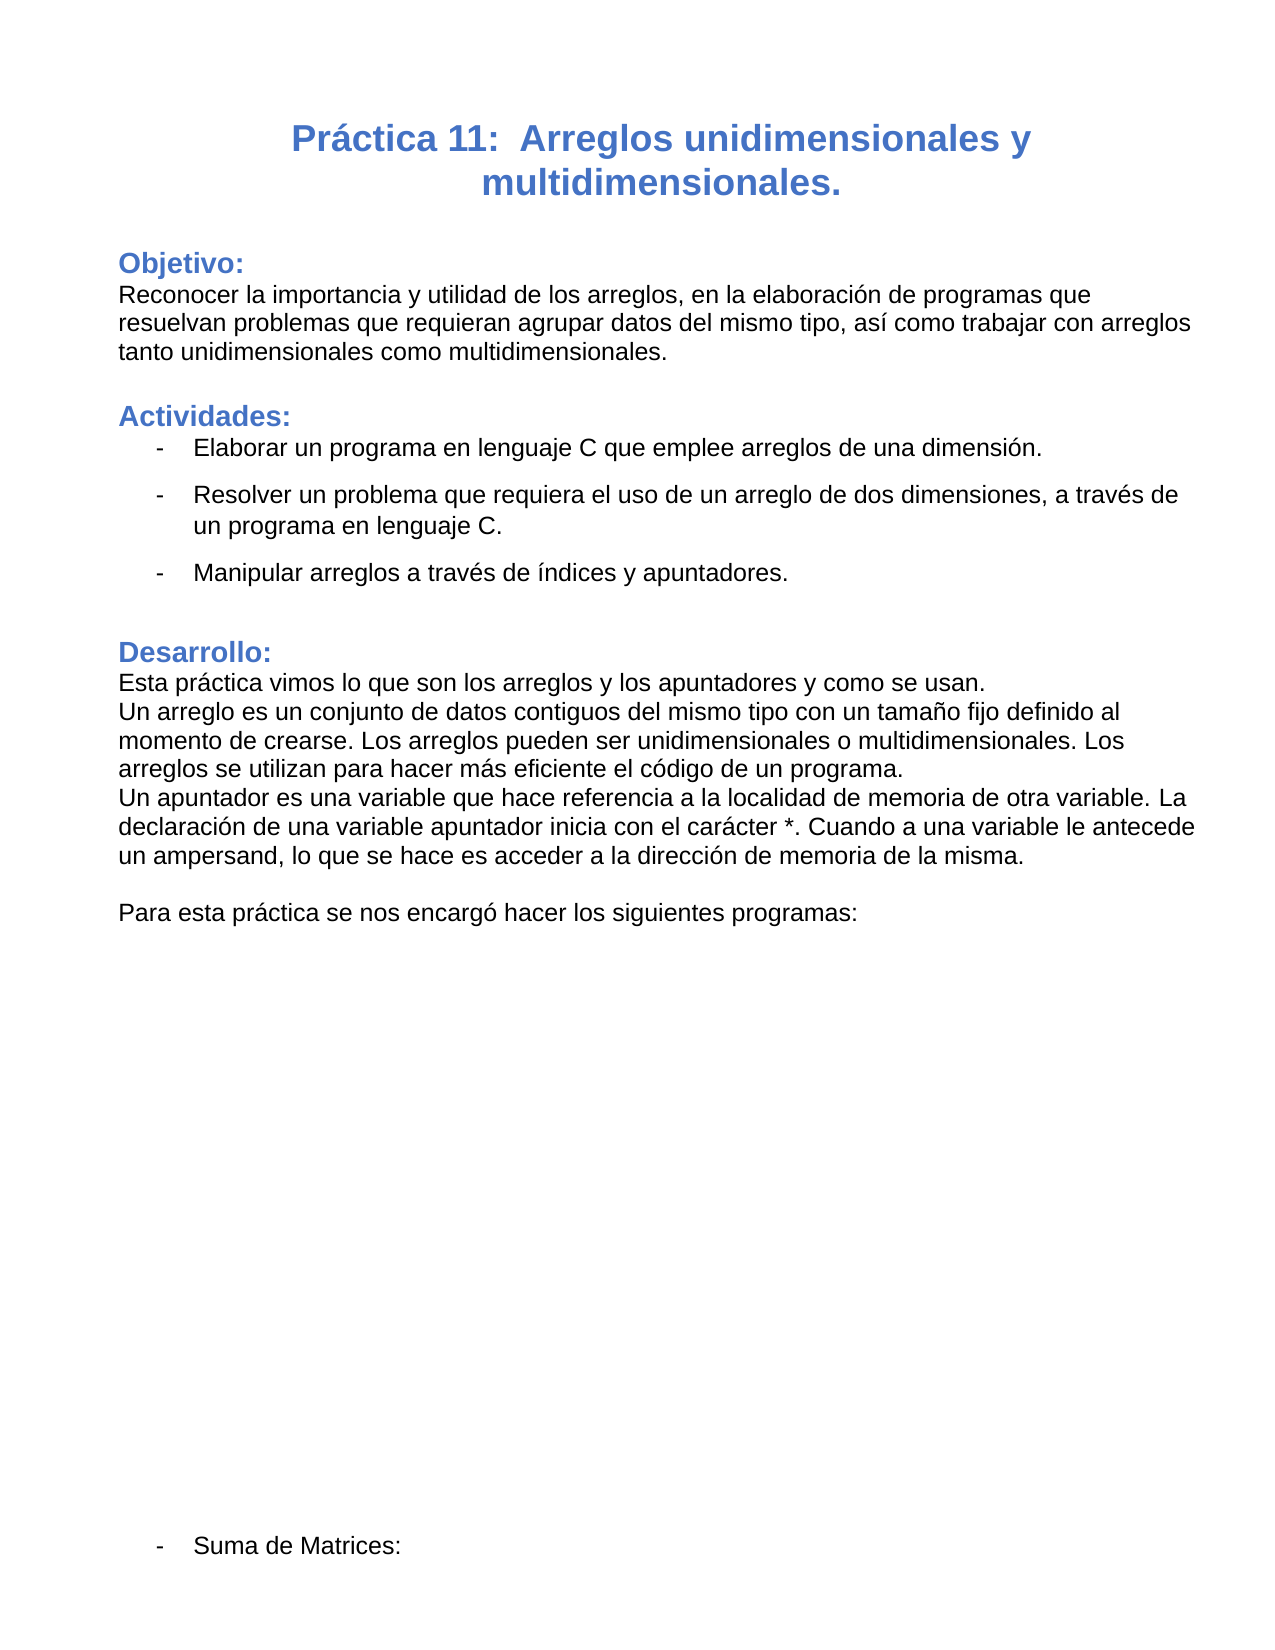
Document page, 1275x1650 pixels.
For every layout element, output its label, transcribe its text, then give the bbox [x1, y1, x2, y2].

text Un apuntador es una variable que hace referencia a la localidad de memoria de otra variable. La declaración de una variable apuntador inicia con el carácter *. Cuando a una variable le antecede un ampersand, lo que se hace es acceder a la dirección de memoria de la misma. [118, 783, 1205, 869]
list Suma de Matrices: [156, 1531, 1205, 1559]
text Actividades: [118, 399, 1205, 433]
list Elaborar un programa en lenguaje C que emplee arreglos de una dimensión. [156, 433, 1205, 462]
text Desarrollo: [118, 634, 1205, 668]
list Manipular arreglos a través de índices y apuntadores. [156, 558, 1205, 587]
text Reconocer la importancia y utilidad de los arreglos, en la elaboración de programas que resuelvan problemas que requieran agrupar datos del mismo tipo, así como trabajar con arreglos tanto unidimensionales como multidimensionales. [118, 279, 1205, 366]
text Para esta práctica se nos encargó hacer los siguientes programas: [118, 898, 1205, 927]
text Práctica 11: Arreglos unidimensionales y multidimensionales. [118, 117, 1205, 203]
list Resolver un problema que requiera el uso de un arreglo de dos dimensiones, a través de un programa en lenguaje C. [156, 480, 1205, 540]
text Esta práctica vimos lo que son los arreglos y los apuntadores y como se usan. [118, 668, 1205, 697]
text Objetivo: [118, 246, 1205, 279]
text Un arreglo es un conjunto de datos contiguos del mismo tipo con un tamaño fijo definido al momento de crearse. Los arreglos pueden ser unidimensionales o multidimensionales. Los arreglos se utilizan para hacer más eficiente el código de un programa. [118, 697, 1205, 783]
